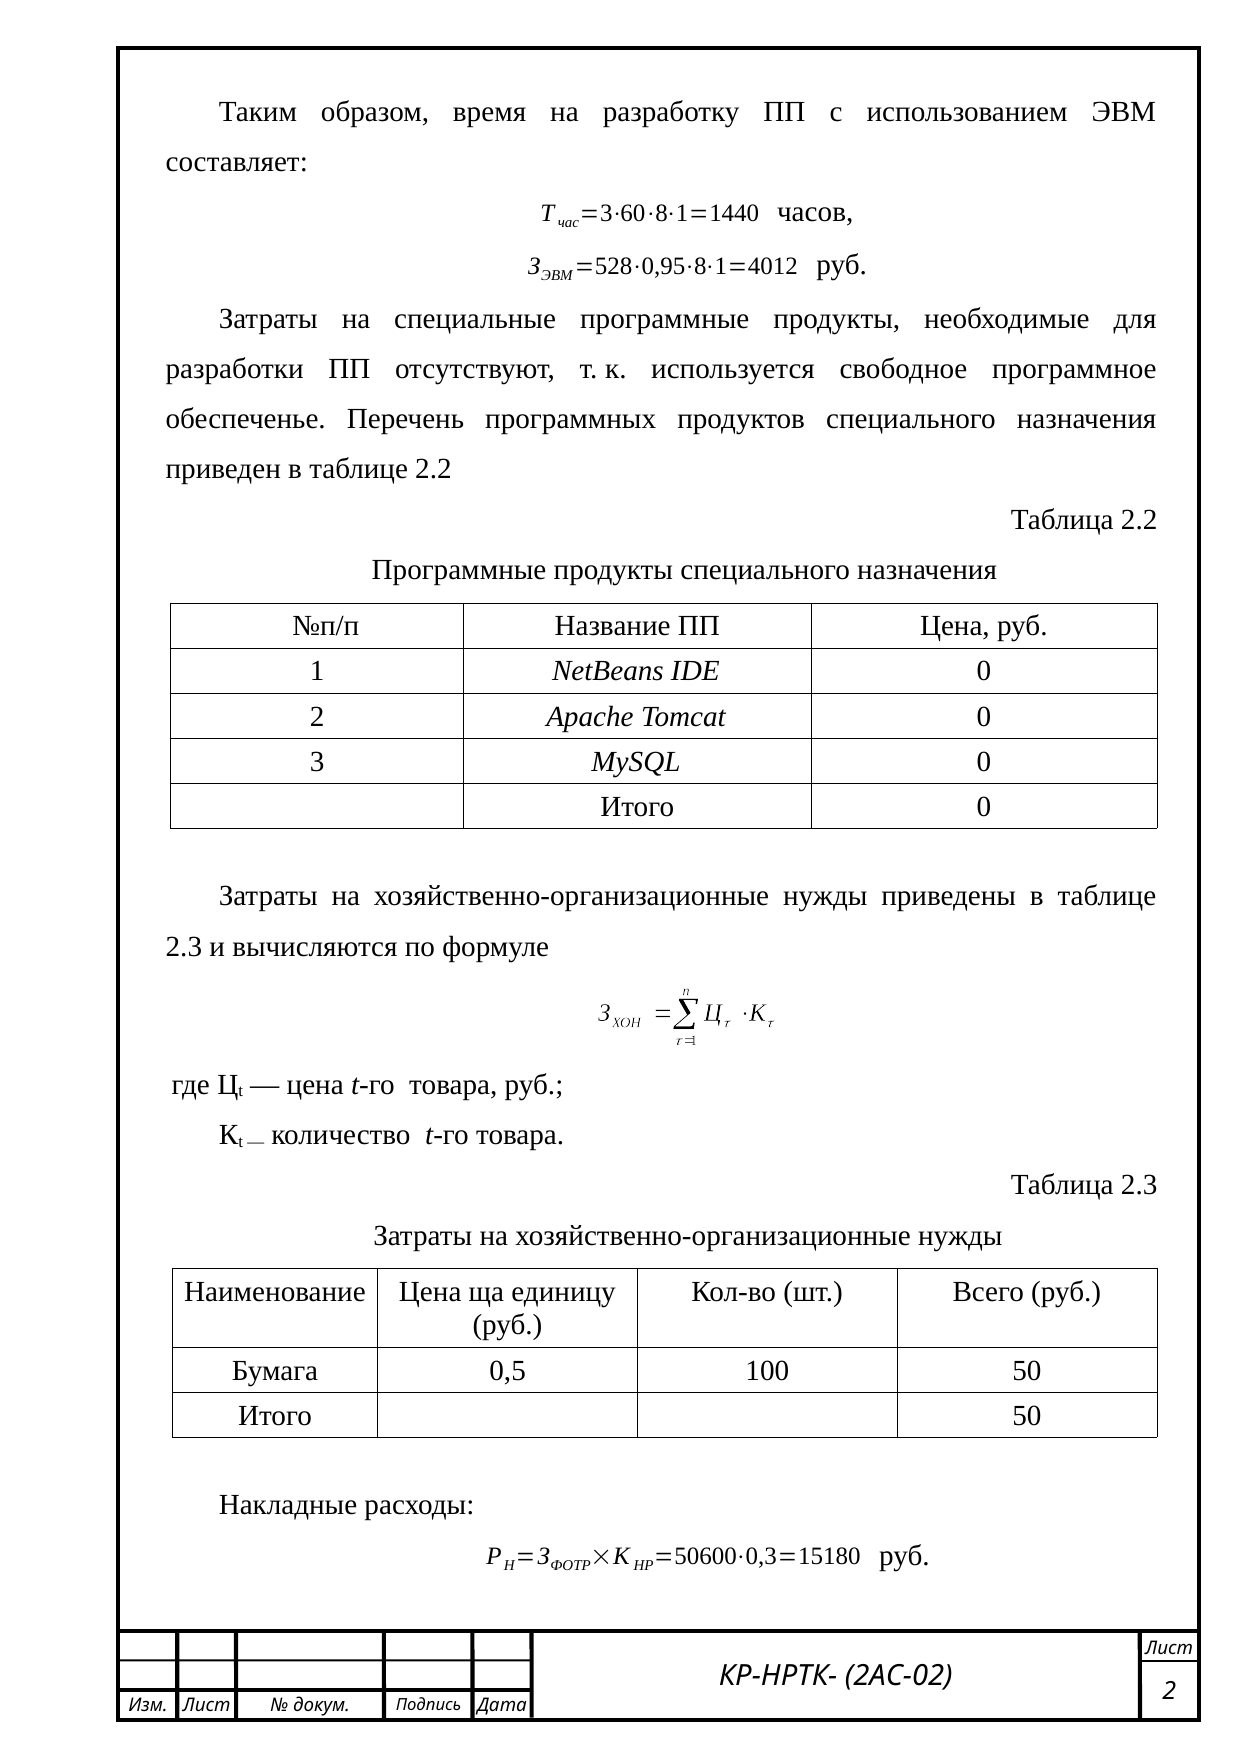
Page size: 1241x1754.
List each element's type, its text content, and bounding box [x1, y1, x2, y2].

table_header №п/п [171, 604, 463, 648]
table_cell Бумага [173, 1348, 377, 1392]
text часов, [165, 194, 1157, 231]
text руб. [165, 247, 1157, 284]
text Затраты на специальные программные продукты, необходимые для разработки ПП отсутствуют, т. к. используется свободное программное обеспеченье. Перечень программных продуктов специального назначения приведен в таблице 2.2 [165, 301, 1157, 485]
table_cell 0 [812, 739, 1157, 783]
table_cell 1 [171, 649, 463, 693]
table_cell 0,5 [378, 1348, 637, 1392]
table_cell [638, 1393, 897, 1437]
table_cell 0 [812, 694, 1157, 738]
table_cell MySQL [464, 739, 811, 783]
table_cell NetBeans IDE [464, 649, 811, 693]
table_cell [378, 1393, 637, 1437]
table_cell 3 [171, 739, 463, 783]
table_header Название ПП [464, 604, 811, 648]
text Накладные расходы: [165, 1487, 1157, 1521]
table_cell Итого [173, 1393, 377, 1437]
table_cell 2 [171, 694, 463, 738]
table_cell [171, 784, 463, 828]
table_header Наименование [173, 1269, 377, 1347]
table_header Кол-во (шт.) [638, 1269, 897, 1347]
table_cell Итого [464, 784, 811, 828]
table_header Цена ща единицу (руб.) [378, 1269, 637, 1347]
table_cell 100 [638, 1348, 897, 1392]
text Таблица 2.2 [165, 502, 1157, 536]
text Таблица 2.3 [165, 1167, 1157, 1201]
text Затраты на хозяйственно-организационные нужды приведены в таблице 2.3 и вычисляются по формуле [165, 878, 1157, 962]
table_cell 50 [898, 1348, 1157, 1392]
text где Цt — цена t-го товара, руб.; [165, 1067, 1157, 1100]
text Программные продукты специального назначения [165, 552, 1157, 586]
text руб. [165, 1538, 1157, 1574]
table_cell 0 [812, 784, 1157, 828]
text Затраты на хозяйственно-организационные нужды [165, 1218, 1157, 1251]
table_cell 0 [812, 649, 1157, 693]
text Таким образом, время на разработку ПП с использованием ЭВМ составляет: [165, 94, 1157, 178]
table_header Цена, руб. [812, 604, 1157, 648]
table_header Всего (руб.) [898, 1269, 1157, 1347]
text Кt — количество t-го товара. [165, 1117, 1157, 1151]
table_cell Apache Tomcat [464, 694, 811, 738]
table_cell 50 [898, 1393, 1157, 1437]
